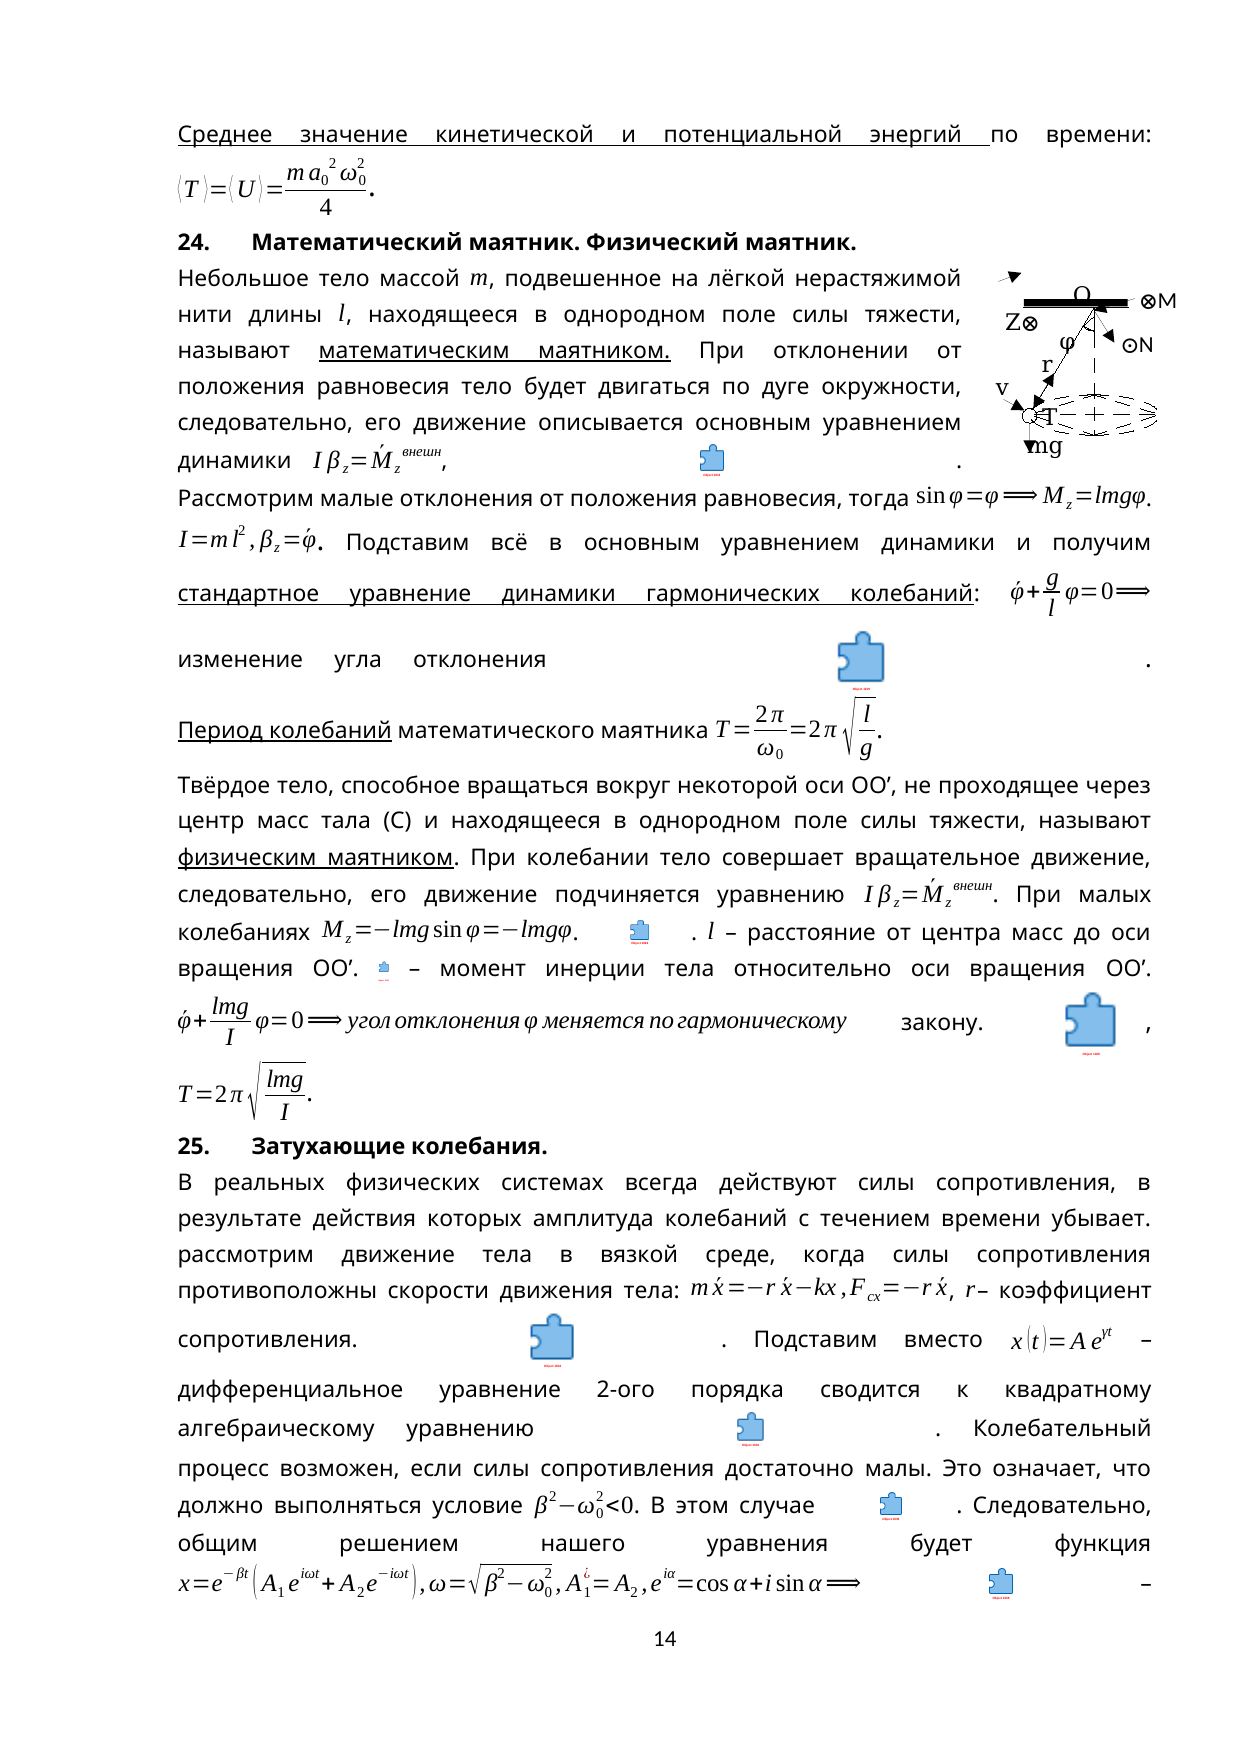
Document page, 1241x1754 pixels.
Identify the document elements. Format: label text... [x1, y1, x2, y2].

list Твёрдое тело, способное вращаться вокруг некоторой оси ОО’, не проходящее через центр масс тала (С) и находящееся в однородном поле силы тяжести, называют физическим маятником. При колебании тело совершает вращательное движение, следовательно, его движение подчиняется уравнению . При малых колебаниях . . – расстояние от центра масс до оси вращения OO’. – момент инерции тела относительно оси вращения OO’. закону. , . [177, 768, 1152, 1125]
list Математический маятник. Физический маятник. [177, 226, 1152, 257]
list В реальных физических системах всегда действуют силы сопротивления, в результате действия которых амплитуда колебаний с течением времени убывает. рассмотрим движение тела в вязкой среде, когда силы сопротивления противоположны скорости движения тела: , – коэффициент сопротивления. . Подставим вместо – дифференциальное уравнение 2-ого порядка сводится к квадратному алгебраическому уравнению . Колебательный процесс возможен, если силы сопротивления достаточно малы. Это означает, что должно выполняться условие . В этом случае . Следовательно, общим решением нашего уравнения будет функция – кинематический закон затухающих колебаний. Можно сказать, что наблюдаются гармонические колебания с частотой , амплитуда же колебаний убывает по экспоненциальному закону . Скорость затухания определяется величиной коэффициента затухания . Затухание характеризуется также декрементом затухания, который показывает во сколько раз уменьшилась амплитуда колебаний за время, равное периоду : . Логарифм этого выражения называют логарифмическим декрементом затухания: . В затухающих системах используется также такая величина как добротность: . [177, 1166, 1152, 1602]
list Небольшое тело массой , подвешенное на лёгкой нерастяжимой нити длины , находящееся в однородном поле силы тяжести, называют математическим маятником. При отклонении от положения равновесия тело будет двигаться по дуге окружности, следовательно, его движение описывается основным уравнением динамики , . Рассмотрим малые отклонения от положения равновесия, тогда . . Подставим всё в основным уравнением динамики и получим стандартное уравнение динамики гармонических колебаний: изменение угла отклонения . Период колебаний математического маятника . [177, 262, 1152, 763]
list Колебания – процессы, характеризующиеся той или иной степенью повторяемости по времени. В зависимости от физической природы повторяющегося процесса различают колебания: механические, электромагнитные, электромеханические и другие. Все эти процессы, несмотря на различную физическую природу, описываются одинаковыми математическими уравнениями и имеют ряд общих свойств. Рассмотрим небольшой шарик массы m, подвешенный на лёгкой упругой пружине жёсткости k. В положении равновесия (х=0) сумма сил, действующих на шар, равна 0, т.е. . При отклонении шарика от положения равновесия его движение будет описываться уравнением: . Уравнение запишем в следующем виде: . Положение тела описывается через функцию косинуса (или синуса), которая называется гармонической, поэтому такие колебания называются гармоническими. – амплитуда колебаний – даёт максимальное отклонение от положения равновесия. – фаза колебания – определяется смещением тела в данный момент времени. – начальная фаза. Функция косинуса имеет период . Значит, состояние колеблющегося тела повторяется при изменении фазы на . Промежуток времени, в течение которого фаза изменяется на , называется периодом колебаний . Период – время, за которое совершается одно полное колебание . Частота колебаний – количество колебаний за единицу времени , . – круговая (циклическая) частота, т.е. количество колебаний за секунд. Зная начальное положение и скорость тела, можно определить амплитуду и начальную фазу: .Движение тела при гармоническом колебании происходит под действием квазиупругой силы: , которая является консервативной, а, значит, выполняется закон сохранения энергии , . Среднее значение кинетической и потенциальной энергий по времени: . [177, 118, 1152, 220]
list Затухающие колебания. [177, 1130, 1152, 1161]
